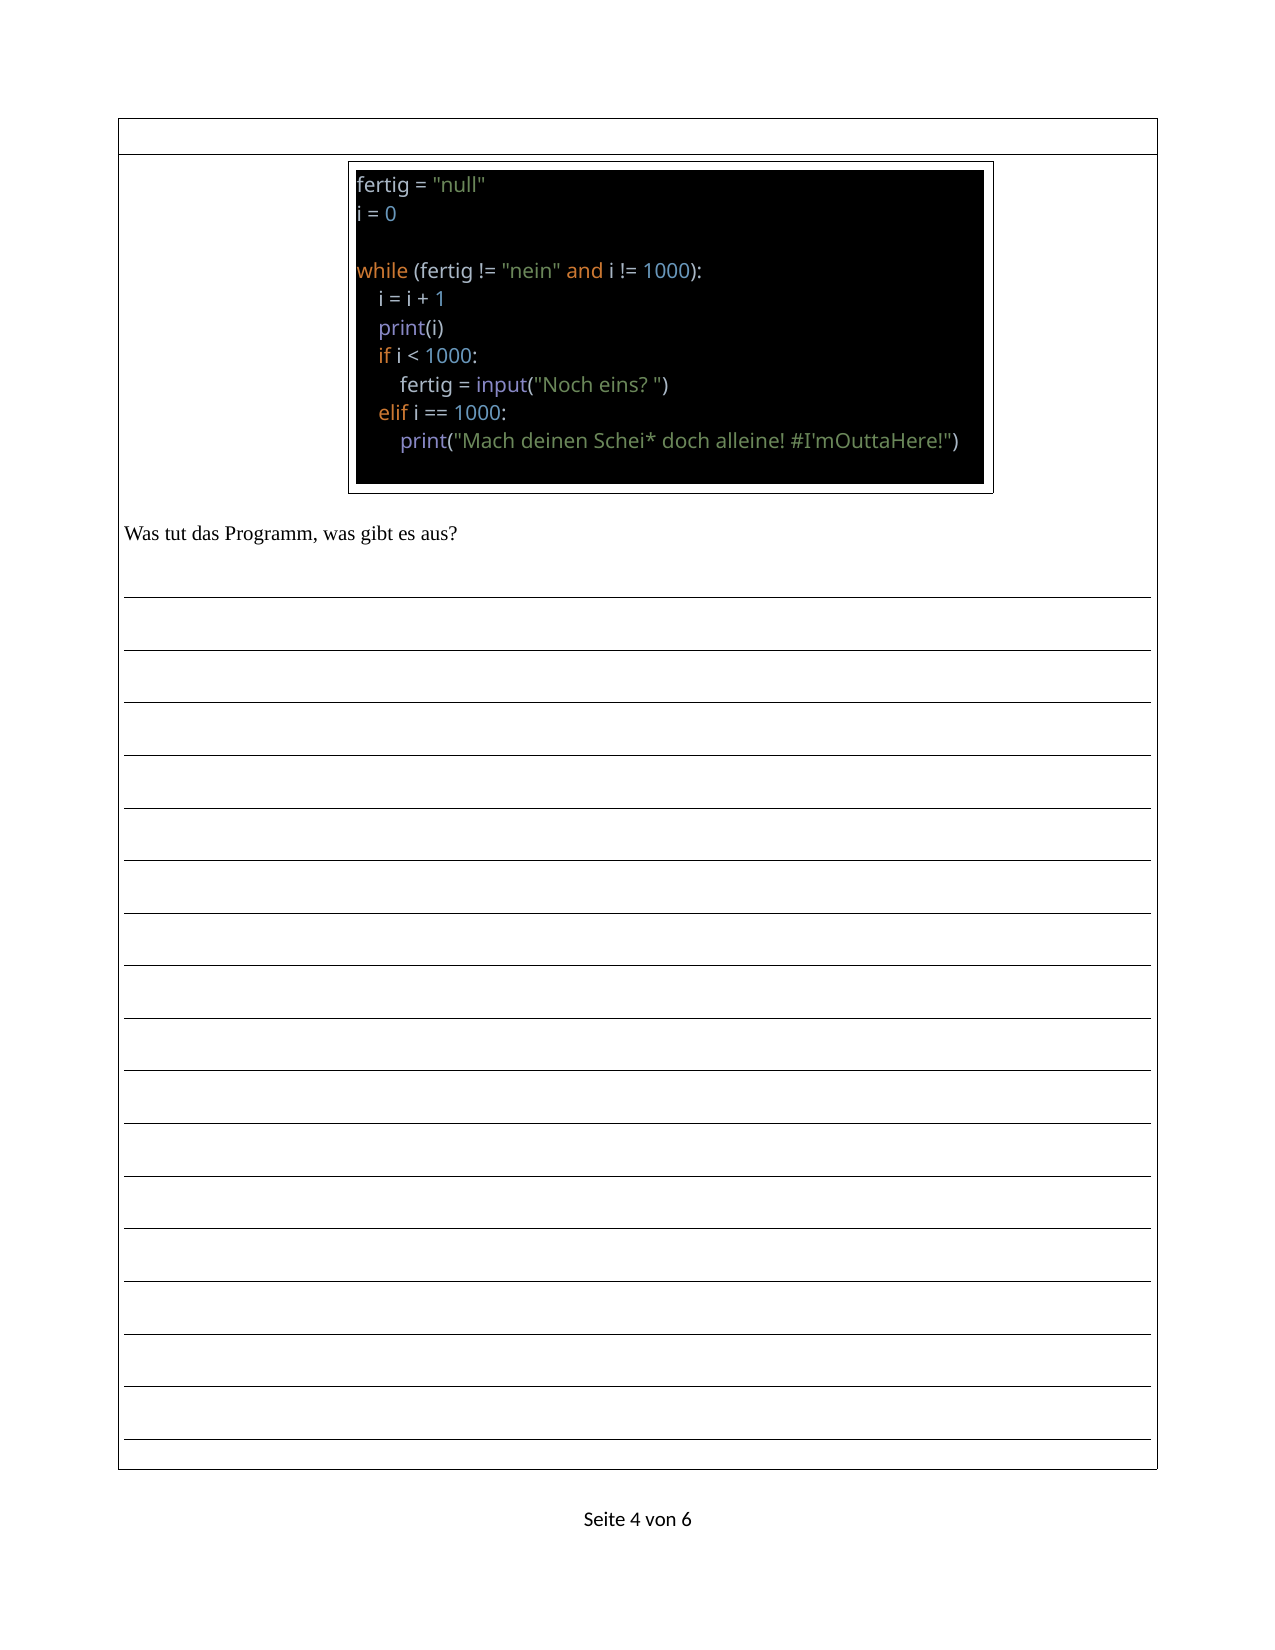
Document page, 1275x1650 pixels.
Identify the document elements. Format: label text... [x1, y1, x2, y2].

table_header [119, 119, 1157, 154]
table_cell Was tut das Programm, was gibt es aus? [119, 155, 1157, 1469]
